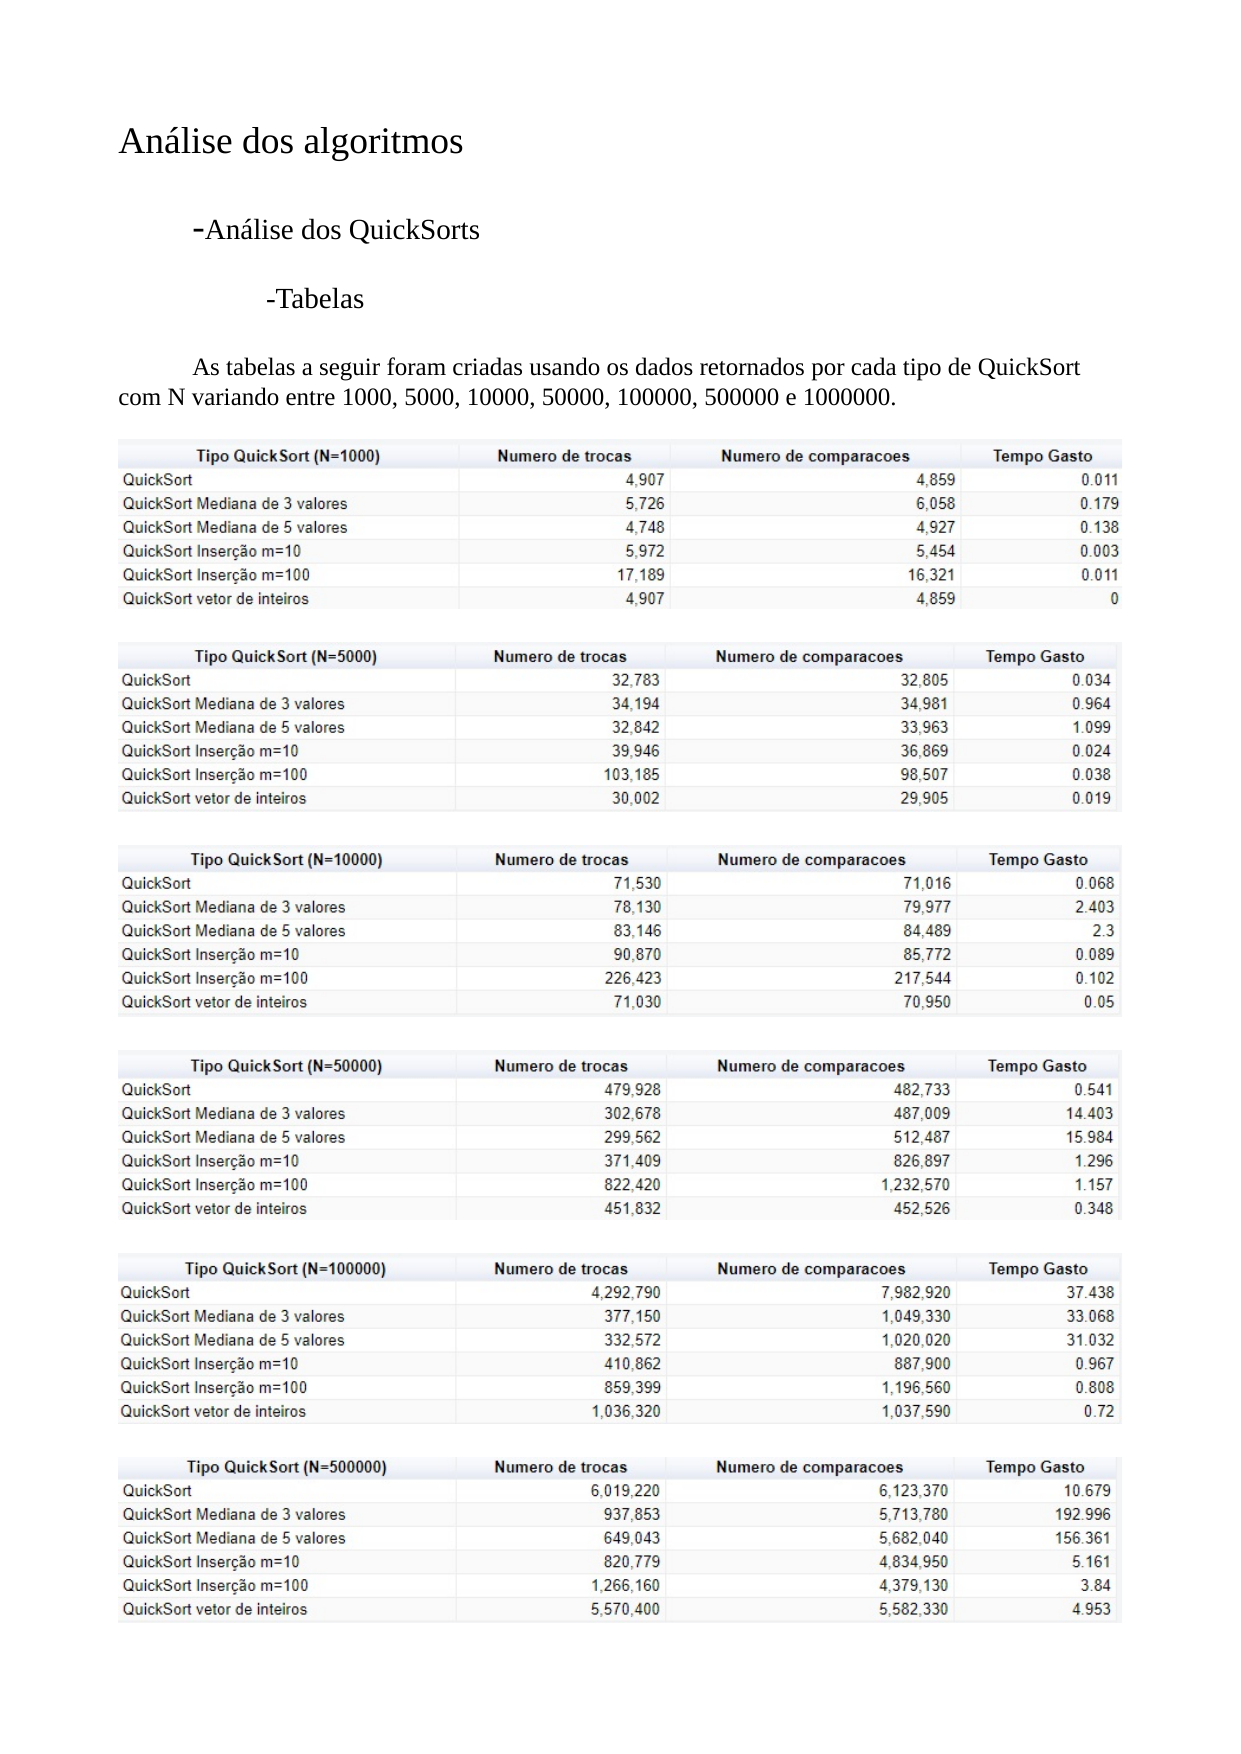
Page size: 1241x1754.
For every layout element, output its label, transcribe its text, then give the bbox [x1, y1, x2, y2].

text -Tabelas [118, 281, 1122, 314]
text As tabelas a seguir foram criadas usando os dados retornados por cada tipo de QuickSort com N variando entre 1000, 5000, 10000, 50000, 100000, 500000 e 1000000. [118, 348, 1122, 410]
picture [118, 1457, 1123, 1623]
picture [118, 845, 1123, 1017]
picture [118, 642, 1123, 812]
picture [118, 1253, 1123, 1424]
picture [118, 439, 1123, 609]
text Análise dos algoritmos [118, 118, 1122, 161]
text -Análise dos QuickSorts [118, 204, 1122, 247]
picture [118, 1050, 1123, 1220]
